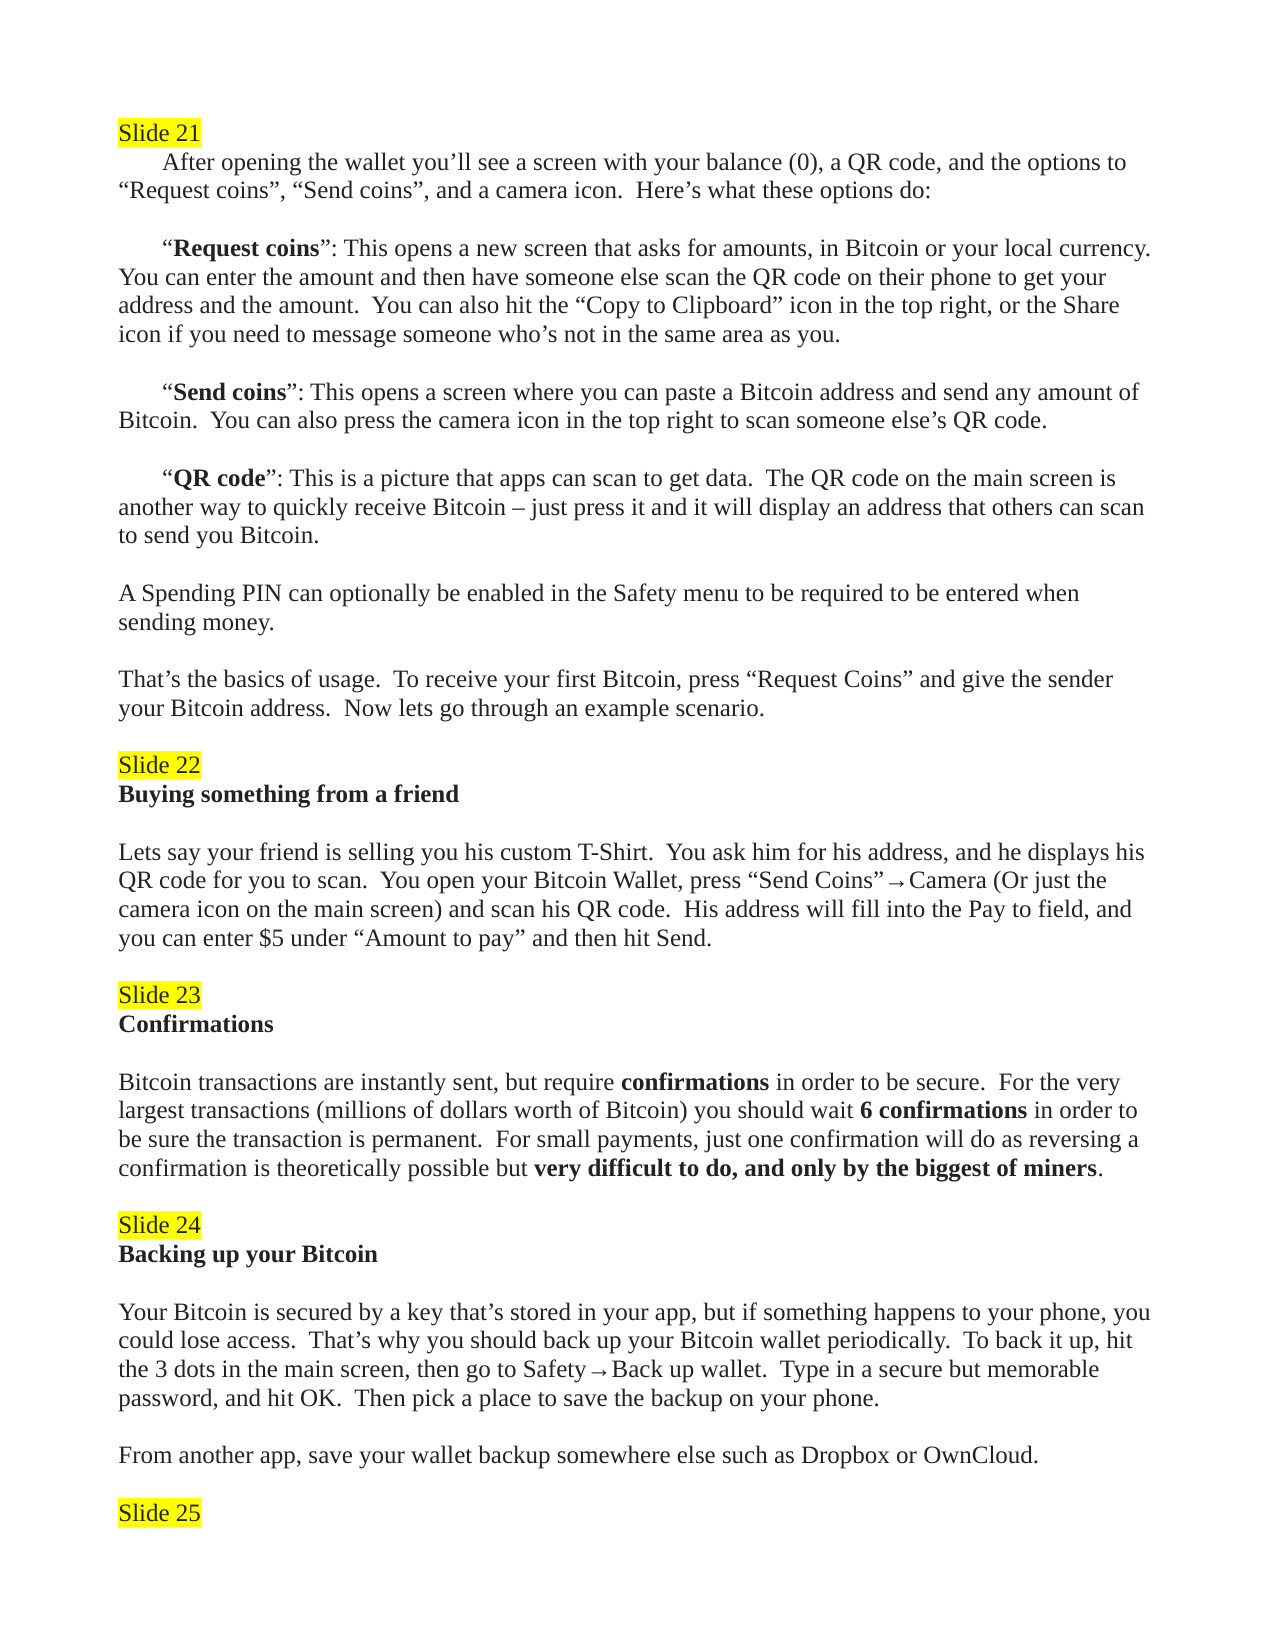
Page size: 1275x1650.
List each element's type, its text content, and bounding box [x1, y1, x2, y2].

text “QR code”: This is a picture that apps can scan to get data. The QR code on the main screen is another way to quickly receive Bitcoin – just press it and it will display an address that others can scan to send you Bitcoin. [118, 463, 1157, 549]
list Slide 22 [118, 751, 1157, 779]
text Backing up your Bitcoin [118, 1239, 1157, 1268]
text From another app, save your wallet backup somewhere else such as Dropbox or OwnCloud. [118, 1441, 1157, 1469]
text That’s the basics of usage. To receive your first Bitcoin, press “Request Coins” and give the sender your Bitcoin address. Now lets go through an example scenario. [118, 664, 1157, 722]
text Buying something from a friend [118, 779, 1157, 808]
list Slide 23 [118, 981, 1157, 1009]
text Bitcoin transactions are instantly sent, but require confirmations in order to be secure. For the very largest transactions (millions of dollars worth of Bitcoin) you should wait 6 confirmations in order to be sure the transaction is permanent. For small payments, just one confirmation will do as reversing a confirmation is theoretically possible but very difficult to do, and only by the biggest of miners. [118, 1067, 1157, 1182]
text Your Bitcoin is secured by a key that’s stored in your app, but if something happens to your phone, you could lose access. That’s why you should back up your Bitcoin wallet periodically. To back it up, hit the 3 dots in the main screen, then go to Safety→Back up wallet. Type in a secure but memorable password, and hit OK. Then pick a place to save the backup on your phone. [118, 1297, 1157, 1412]
text After opening the wallet you’ll see a screen with your balance (0), a QR code, and the options to “Request coins”, “Send coins”, and a camera icon. Here’s what these options do: [118, 147, 1157, 204]
text A Spending PIN can optionally be enabled in the Safety menu to be required to be entered when sending money. [118, 578, 1157, 636]
list Slide 21 [118, 118, 1157, 147]
list Slide 24 [118, 1211, 1157, 1239]
text “Send coins”: This opens a screen where you can paste a Bitcoin address and send any amount of Bitcoin. You can also press the camera icon in the top right to scan someone else’s QR code. [118, 377, 1157, 434]
list Slide 25 [118, 1498, 1157, 1527]
text Lets say your friend is selling you his custom T-Shirt. You ask him for his address, and he displays his QR code for you to scan. You open your Bitcoin Wallet, press “Send Coins”→Camera (Or just the camera icon on the main screen) and scan his QR code. His address will fill into the Pay to field, and you can enter $5 under “Amount to pay” and then hit Send. [118, 837, 1157, 952]
text “Request coins”: This opens a new screen that asks for amounts, in Bitcoin or your local currency. You can enter the amount and then have someone else scan the QR code on their phone to get your address and the amount. You can also hit the “Copy to Clipboard” icon in the top right, or the Share icon if you need to message someone who’s not in the same area as you. [118, 233, 1157, 348]
text Confirmations [118, 1009, 1157, 1038]
